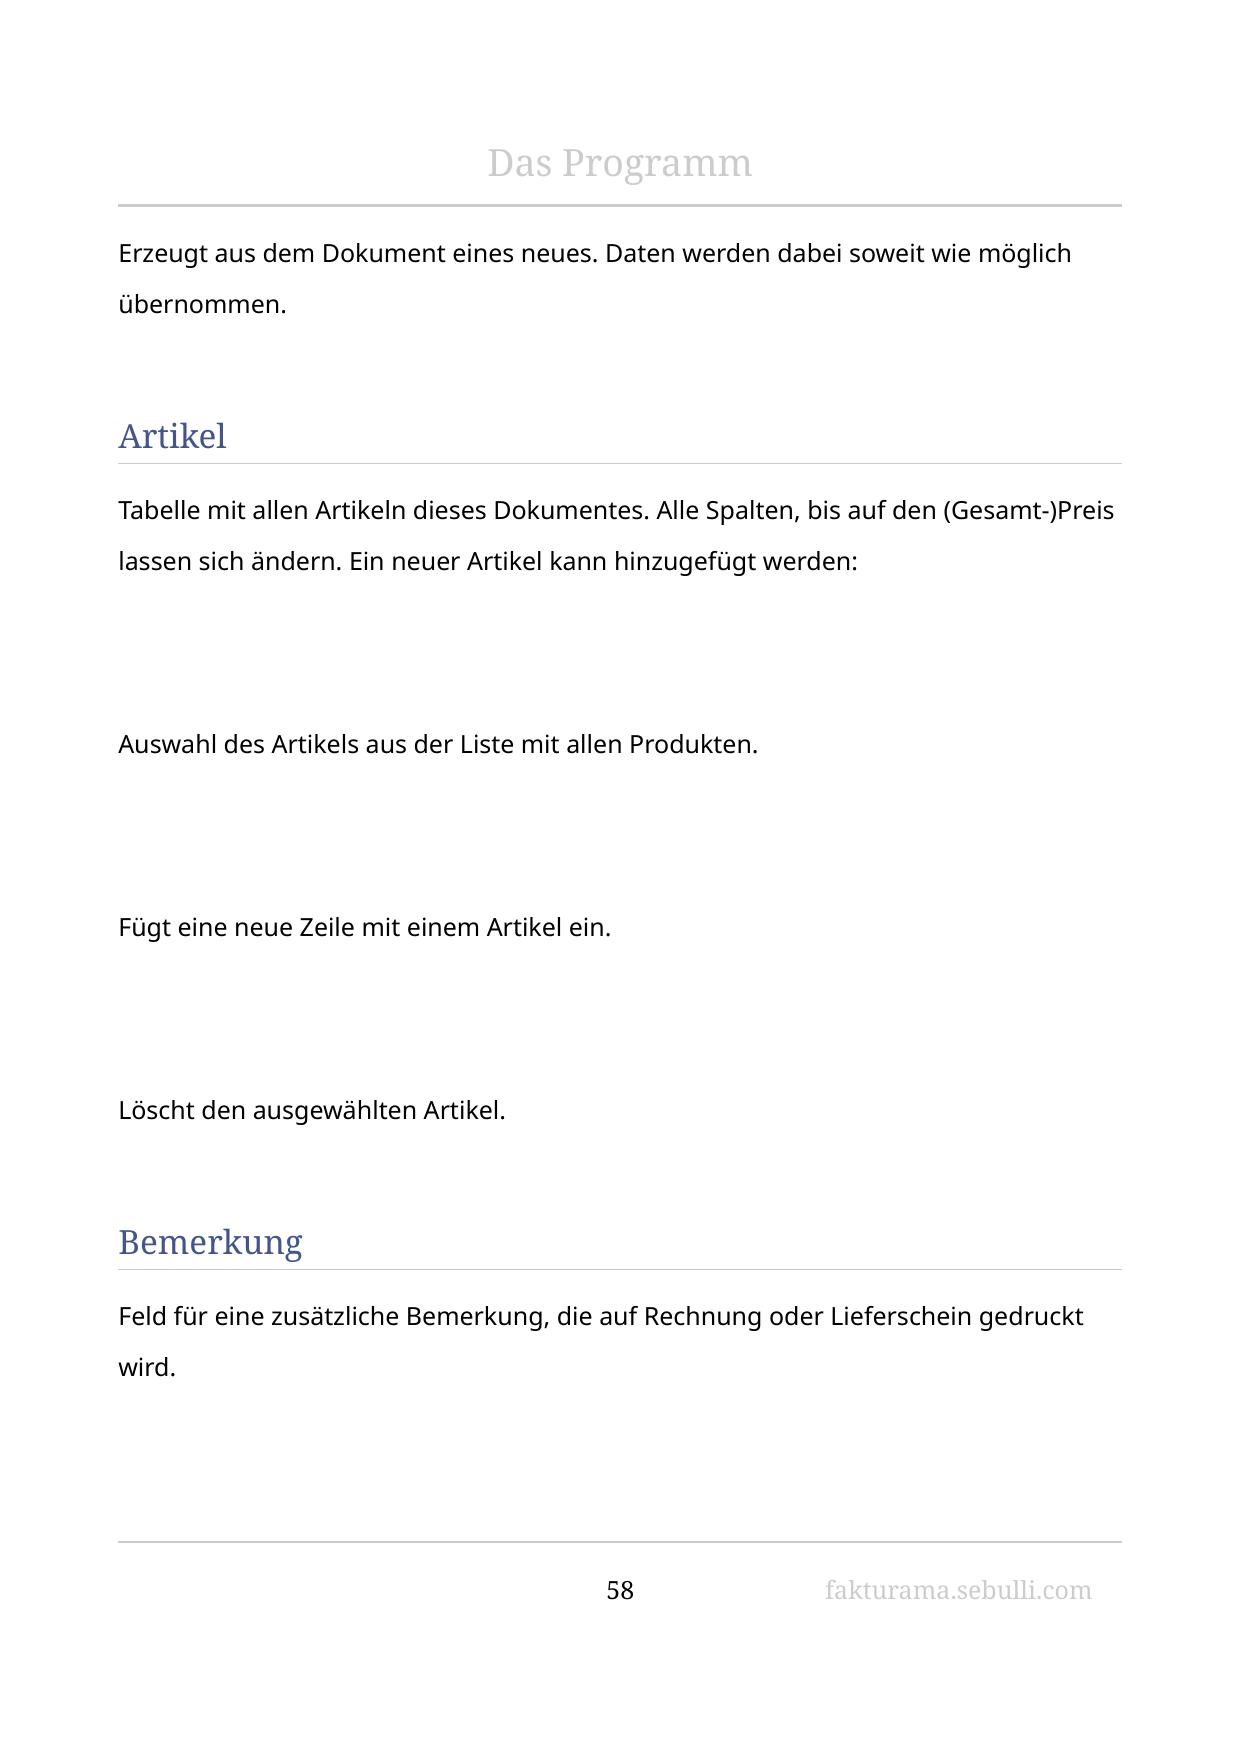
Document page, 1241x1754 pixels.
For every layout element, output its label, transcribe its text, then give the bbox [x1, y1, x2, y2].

subtitle Artikel [118, 413, 1122, 463]
text Auswahl des Artikels aus der Liste mit allen Produkten. [118, 727, 1122, 761]
text Erzeugt aus dem Dokument eines neues. Daten werden dabei soweit wie möglich übernommen. [118, 236, 1122, 321]
text Tabelle mit allen Artikeln dieses Dokumentes. Alle Spalten, bis auf den (Gesamt-)Preis lassen sich ändern. Ein neuer Artikel kann hinzugefügt werden: [118, 493, 1122, 578]
text Löscht den ausgewählten Artikel. [118, 1092, 1122, 1126]
text Feld für eine zusätzliche Bemerkung, die auf Rechnung oder Lieferschein gedruckt wird. [118, 1298, 1122, 1383]
text Fügt eine neue Zeile mit einem Artikel ein. [118, 909, 1122, 944]
subtitle Bemerkung [118, 1218, 1122, 1269]
